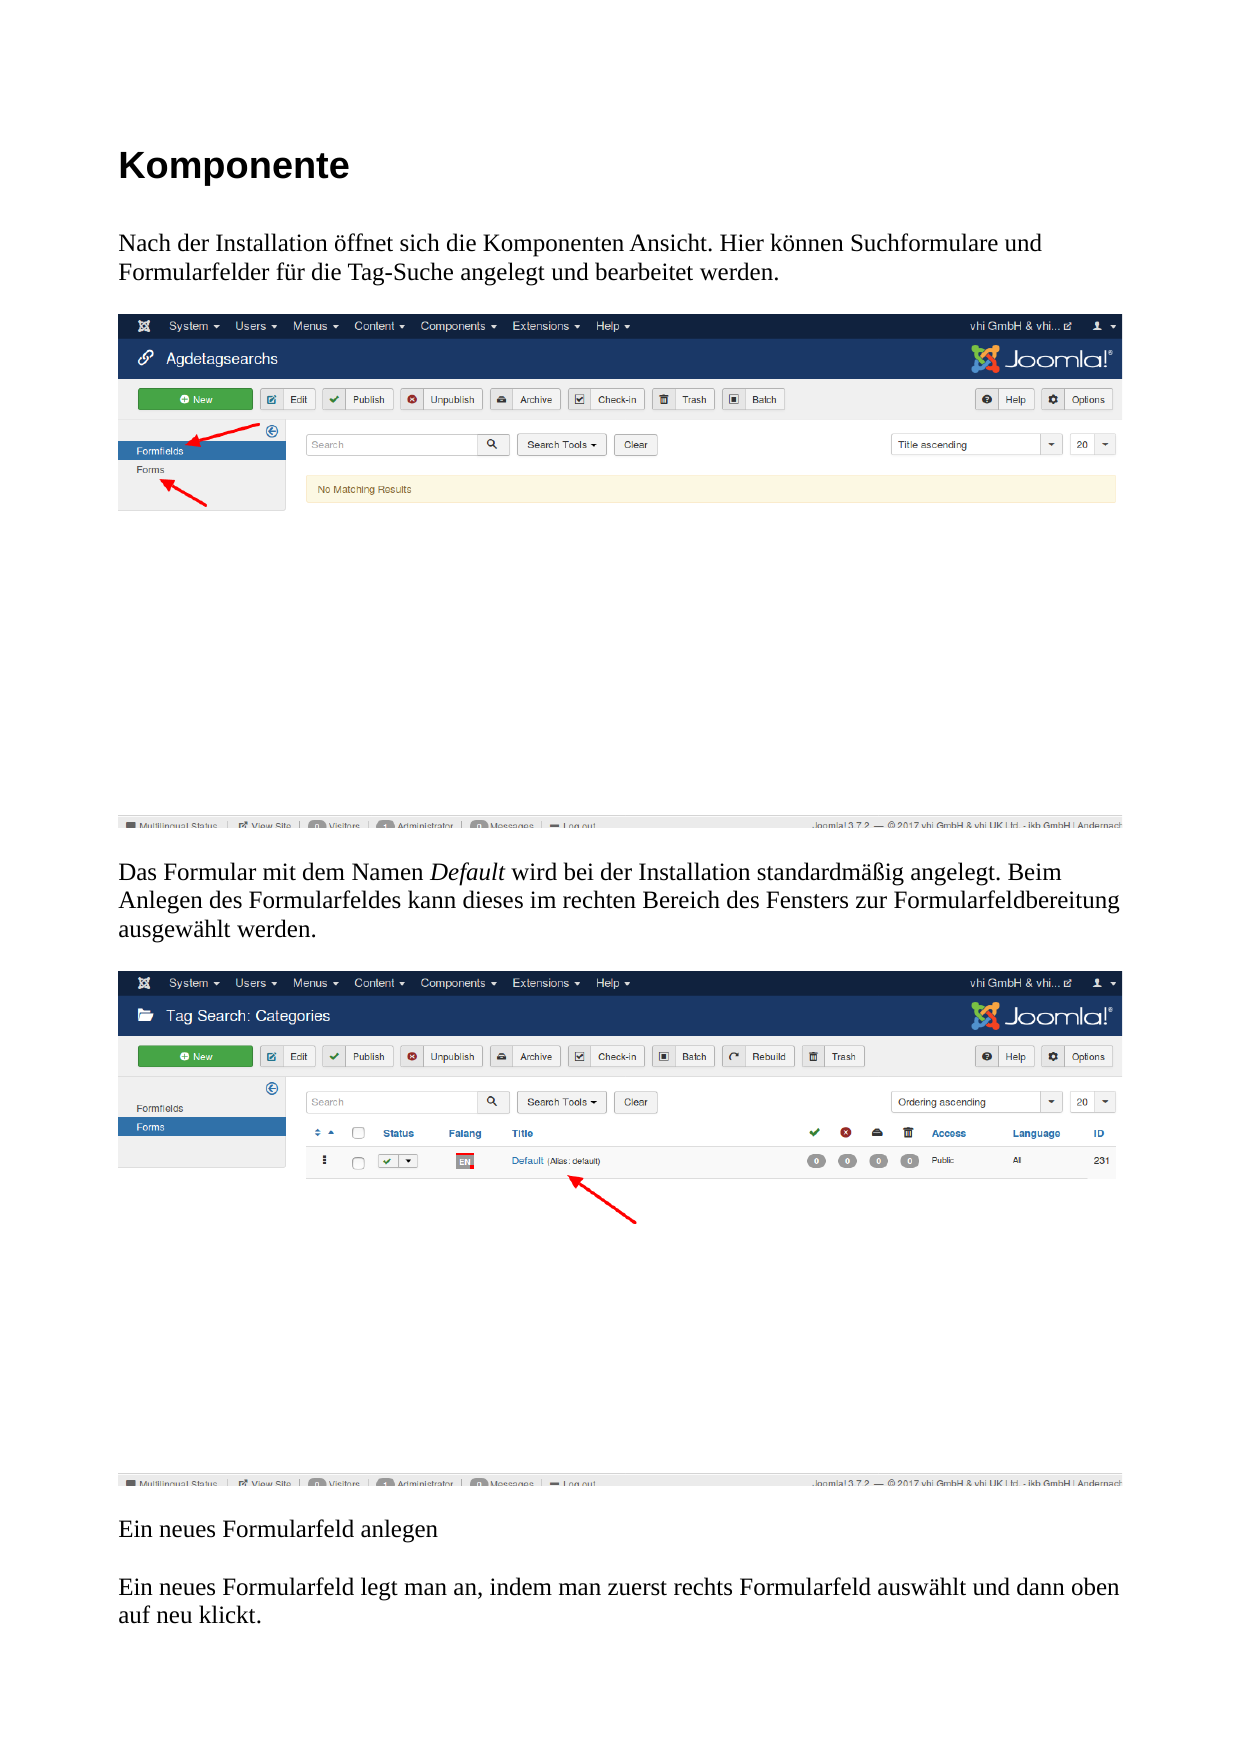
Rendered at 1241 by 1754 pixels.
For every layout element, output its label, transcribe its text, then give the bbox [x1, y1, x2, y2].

text Das Formular mit dem Namen Default wird bei der Installation standardmäßig angelegt. Beim Anlegen des Formularfeldes kann dieses im rechten Bereich des Fensters zur Formularfeldbereitung ausgewählt werden. [118, 857, 1122, 943]
text Ein neues Formularfeld anlegen [118, 1514, 1122, 1543]
picture [118, 971, 1123, 1486]
subtitle Komponente [118, 143, 1122, 187]
picture [118, 314, 1123, 828]
text Ein neues Formularfeld legt man an, indem man zuerst rechts Formularfeld auswählt und dann oben auf neu klickt. [118, 1572, 1122, 1629]
text Nach der Installation öffnet sich die Komponenten Ansicht. Hier können Suchformulare und Formularfelder für die Tag-Suche angelegt und bearbeitet werden. [118, 228, 1122, 286]
